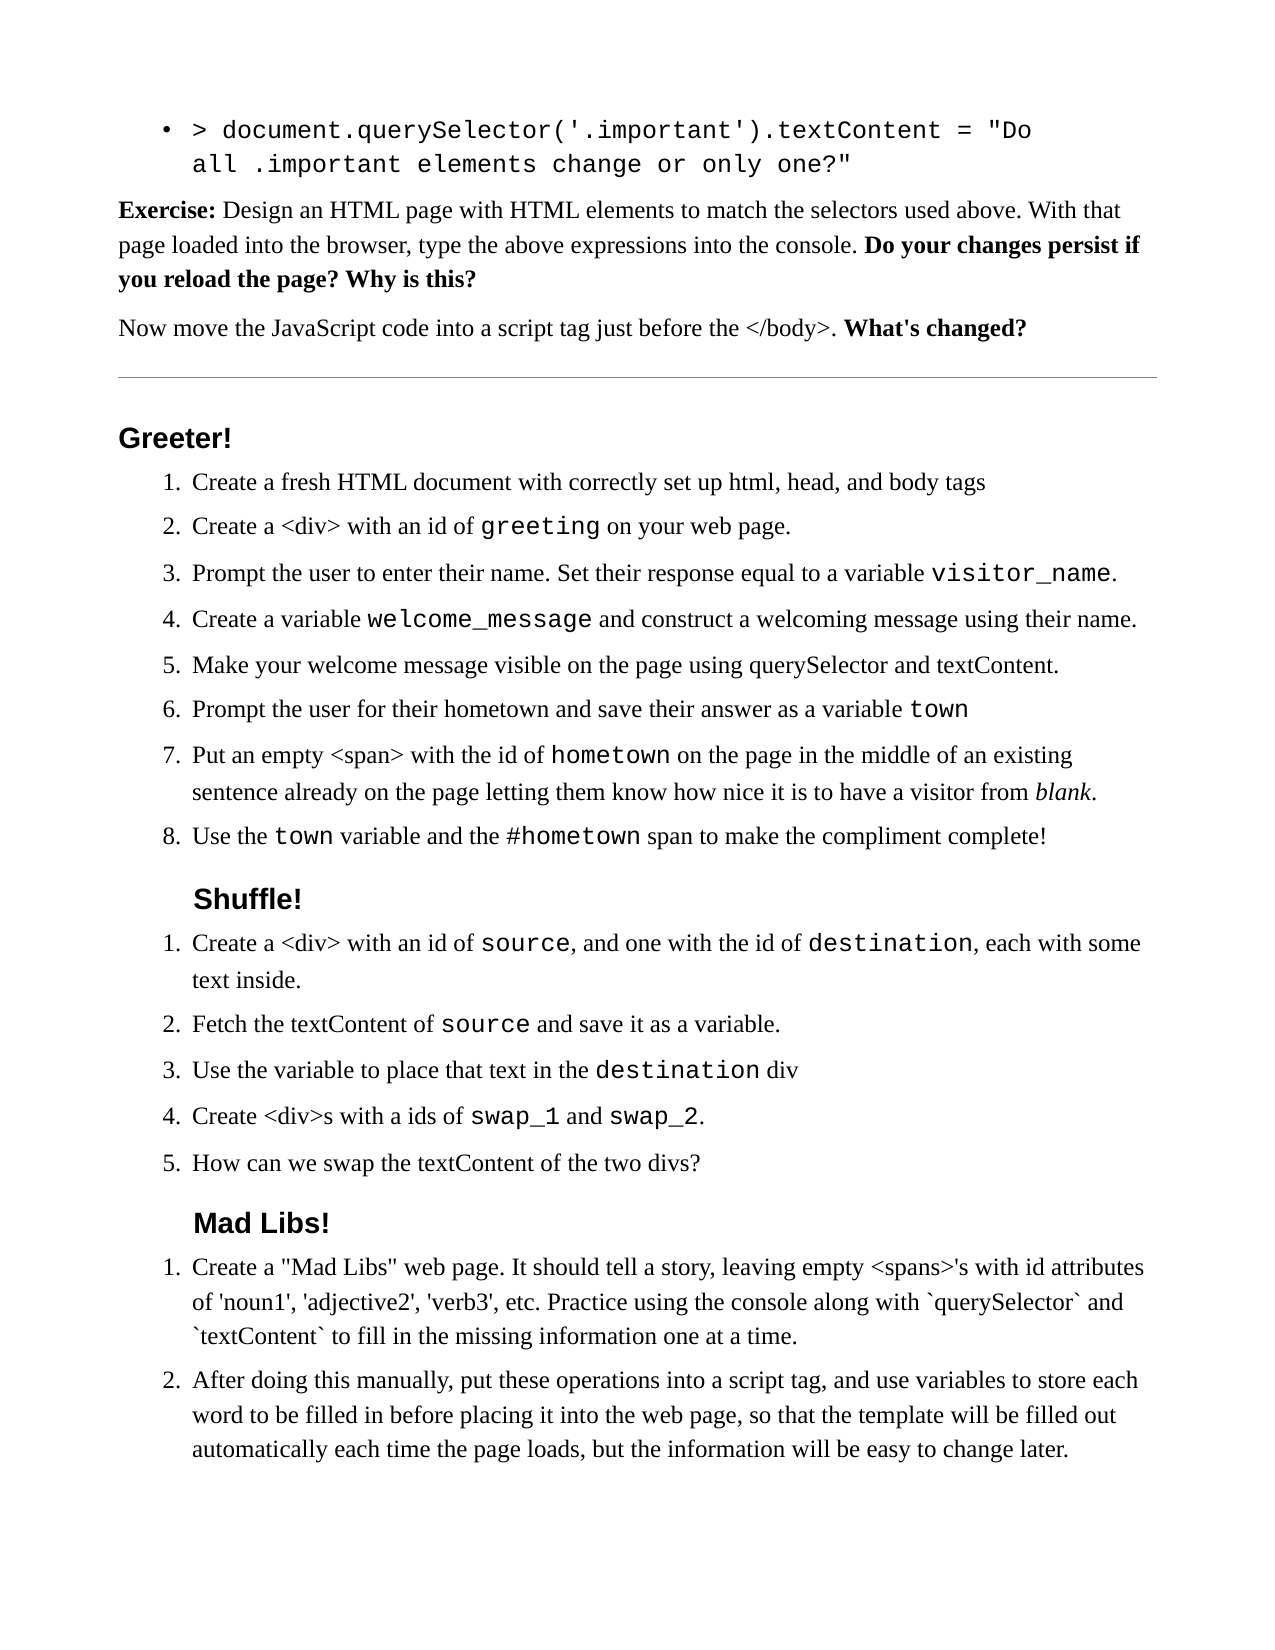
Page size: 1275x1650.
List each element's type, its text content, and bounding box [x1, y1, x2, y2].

list Fetch the textContent of source and save it as a variable. [162, 1009, 1157, 1039]
list Use the town variable and the #hometown span to make the compliment complete! [162, 821, 1157, 852]
list Put an empty <span> with the id of hometown on the page in the middle of an existing sentence already on the page letting them know how nice it is to have a visitor from blank. [162, 741, 1157, 806]
list > document.querySelector('.important').textContent = "Do all .important elements change or only one?" [162, 118, 1157, 180]
list Prompt the user for their hometown and save their answer as a variable town [162, 694, 1157, 725]
text Exercise: Design an HTML page with HTML elements to match the selectors used above. With that page loaded into the browser, type the above expressions into the console. Do your changes persist if you reload the page? Why is this? [118, 195, 1157, 293]
list Create a <div> with an id of greeting on your web page. [162, 511, 1157, 542]
text Now move the JavaScript code into a script tag just before the </body>. What's changed? [118, 313, 1157, 342]
list Create a variable welcome_message and construct a welcoming message using their name. [162, 604, 1157, 635]
list Make your welcome message visible on the page using querySelector and textContent. [162, 650, 1157, 679]
list Create <div>s with a ids of swap_1 and swap_2. [162, 1101, 1157, 1132]
list Prompt the user to enter their name. Set their response equal to a variable visitor_name. [162, 558, 1157, 588]
subtitle Greeter! [118, 421, 1157, 455]
list How can we swap the textContent of the two divs? [162, 1148, 1157, 1176]
subtitle Shuffle! [118, 882, 1157, 916]
subtitle Mad Libs! [118, 1206, 1157, 1240]
list Use the variable to place that text in the destination div [162, 1055, 1157, 1086]
list Create a fresh HTML document with correctly set up html, head, and body tags [162, 467, 1157, 496]
list After doing this manually, put these operations into a script tag, and use variables to store each word to be filled in before placing it into the web page, so that the template will be filled out automatically each time the page loads, but the information will be easy to change later. [162, 1365, 1157, 1463]
list Create a <div> with an id of source, and one with the id of destination, each with some text inside. [162, 928, 1157, 993]
list Create a "Mad Libs" web page. It should tell a story, leaving empty <spans>'s with id attributes of 'noun1', 'adjective2', 'verb3', etc. Practice using the console along with `querySelector` and `textContent` to fill in the missing information one at a time. [162, 1252, 1157, 1350]
